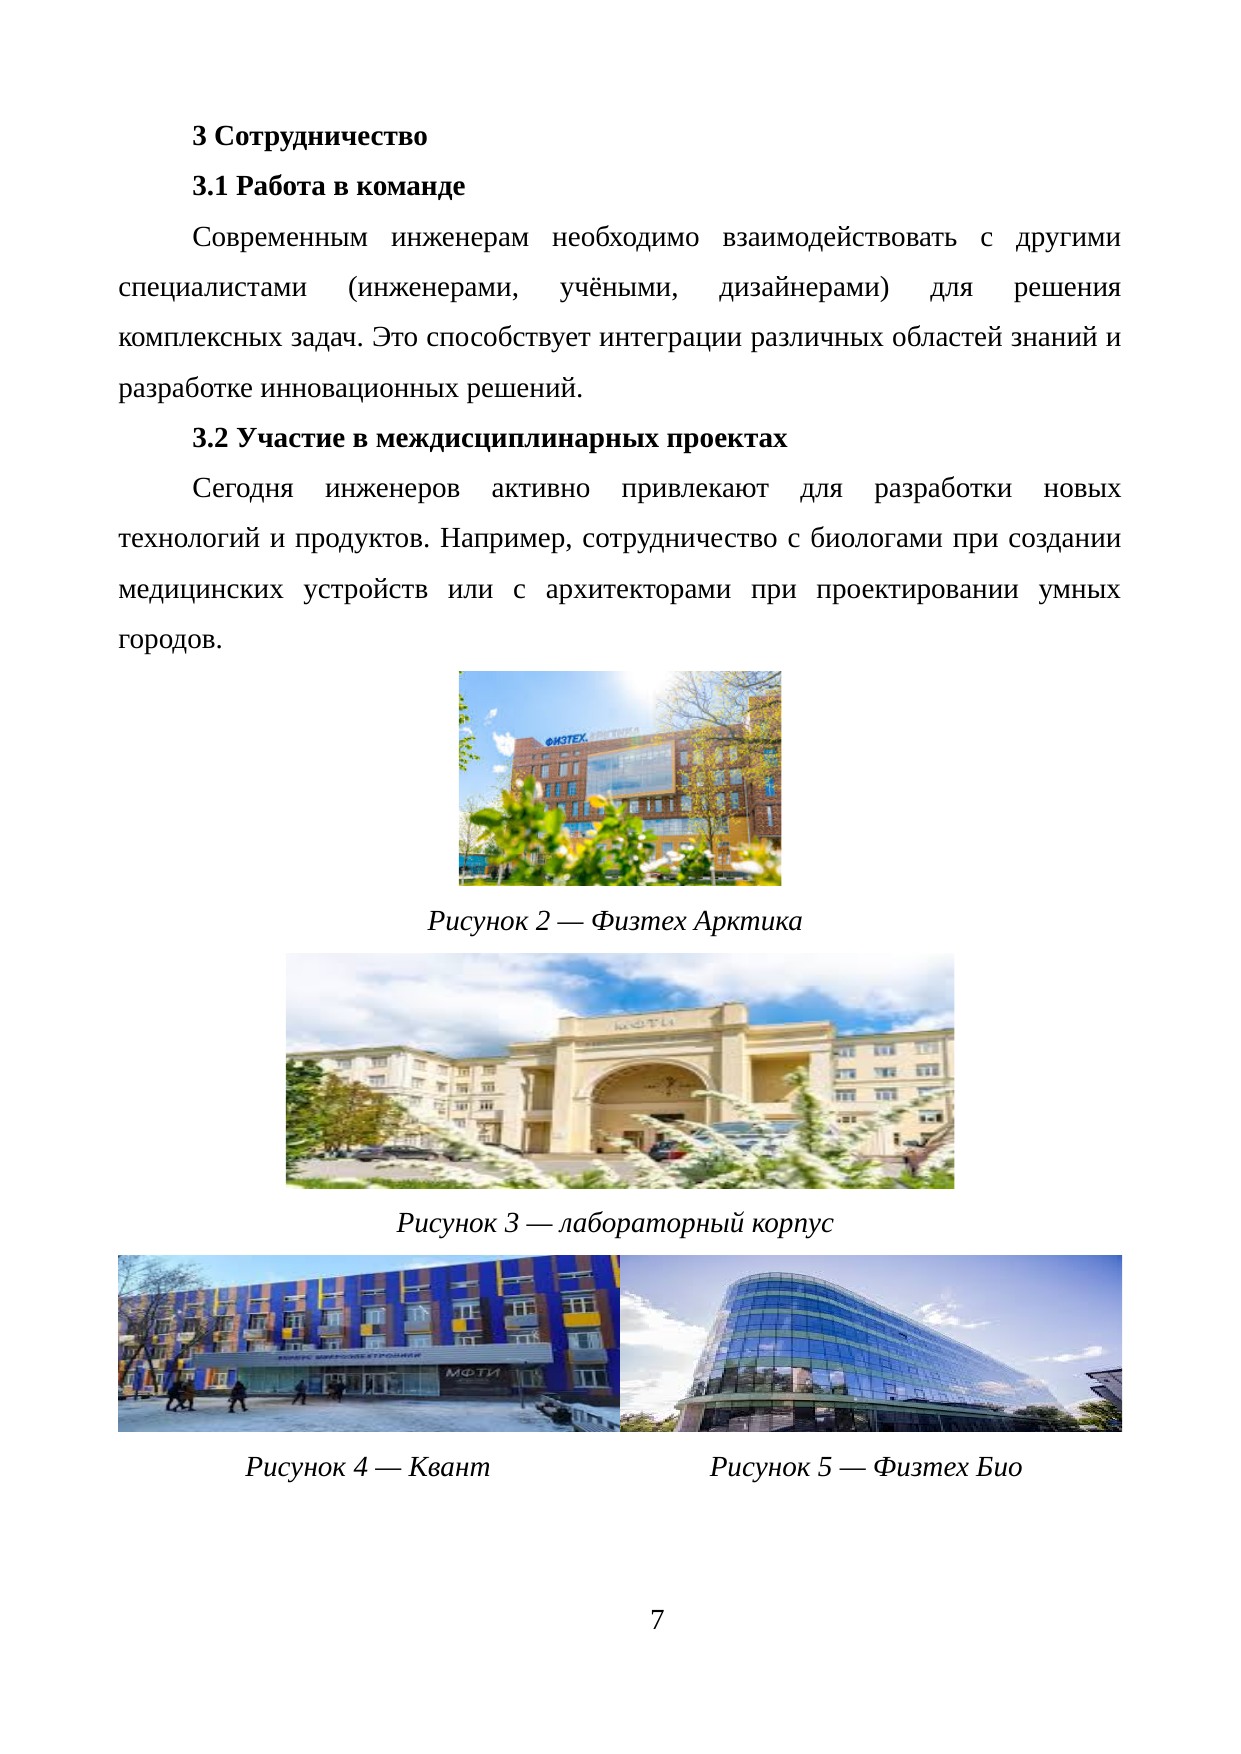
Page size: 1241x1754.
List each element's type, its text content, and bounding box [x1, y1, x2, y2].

subtitle Сотрудничество [118, 118, 1122, 152]
text Рисунок 2 — Физтех Арктика [118, 903, 1122, 936]
text Сегодня инженеров активно привлекают для разработки новых технологий и продуктов. Например, сотрудничество с биологами при создании медицинских устройств или с архитекторами при проектировании умных городов. [118, 470, 1122, 655]
table_header Рисунок 5 — Физтех Био [620, 1432, 1122, 1499]
subtitle Работа в команде [118, 168, 1122, 202]
picture [285, 953, 955, 1189]
subtitle Участие в междисциплинарных проектах [118, 420, 1122, 453]
table_header Рисунок 4 — Квант [118, 1432, 620, 1499]
text Современным инженерам необходимо взаимодействовать с другими специалистами (инженерами, учёными, дизайнерами) для решения комплексных задач. Это способствует интеграции различных областей знаний и разработке инновационных решений. [118, 219, 1122, 403]
picture [118, 1255, 1123, 1432]
picture [458, 671, 782, 886]
text Рисунок 3 — лабораторный корпус [118, 1205, 1122, 1239]
